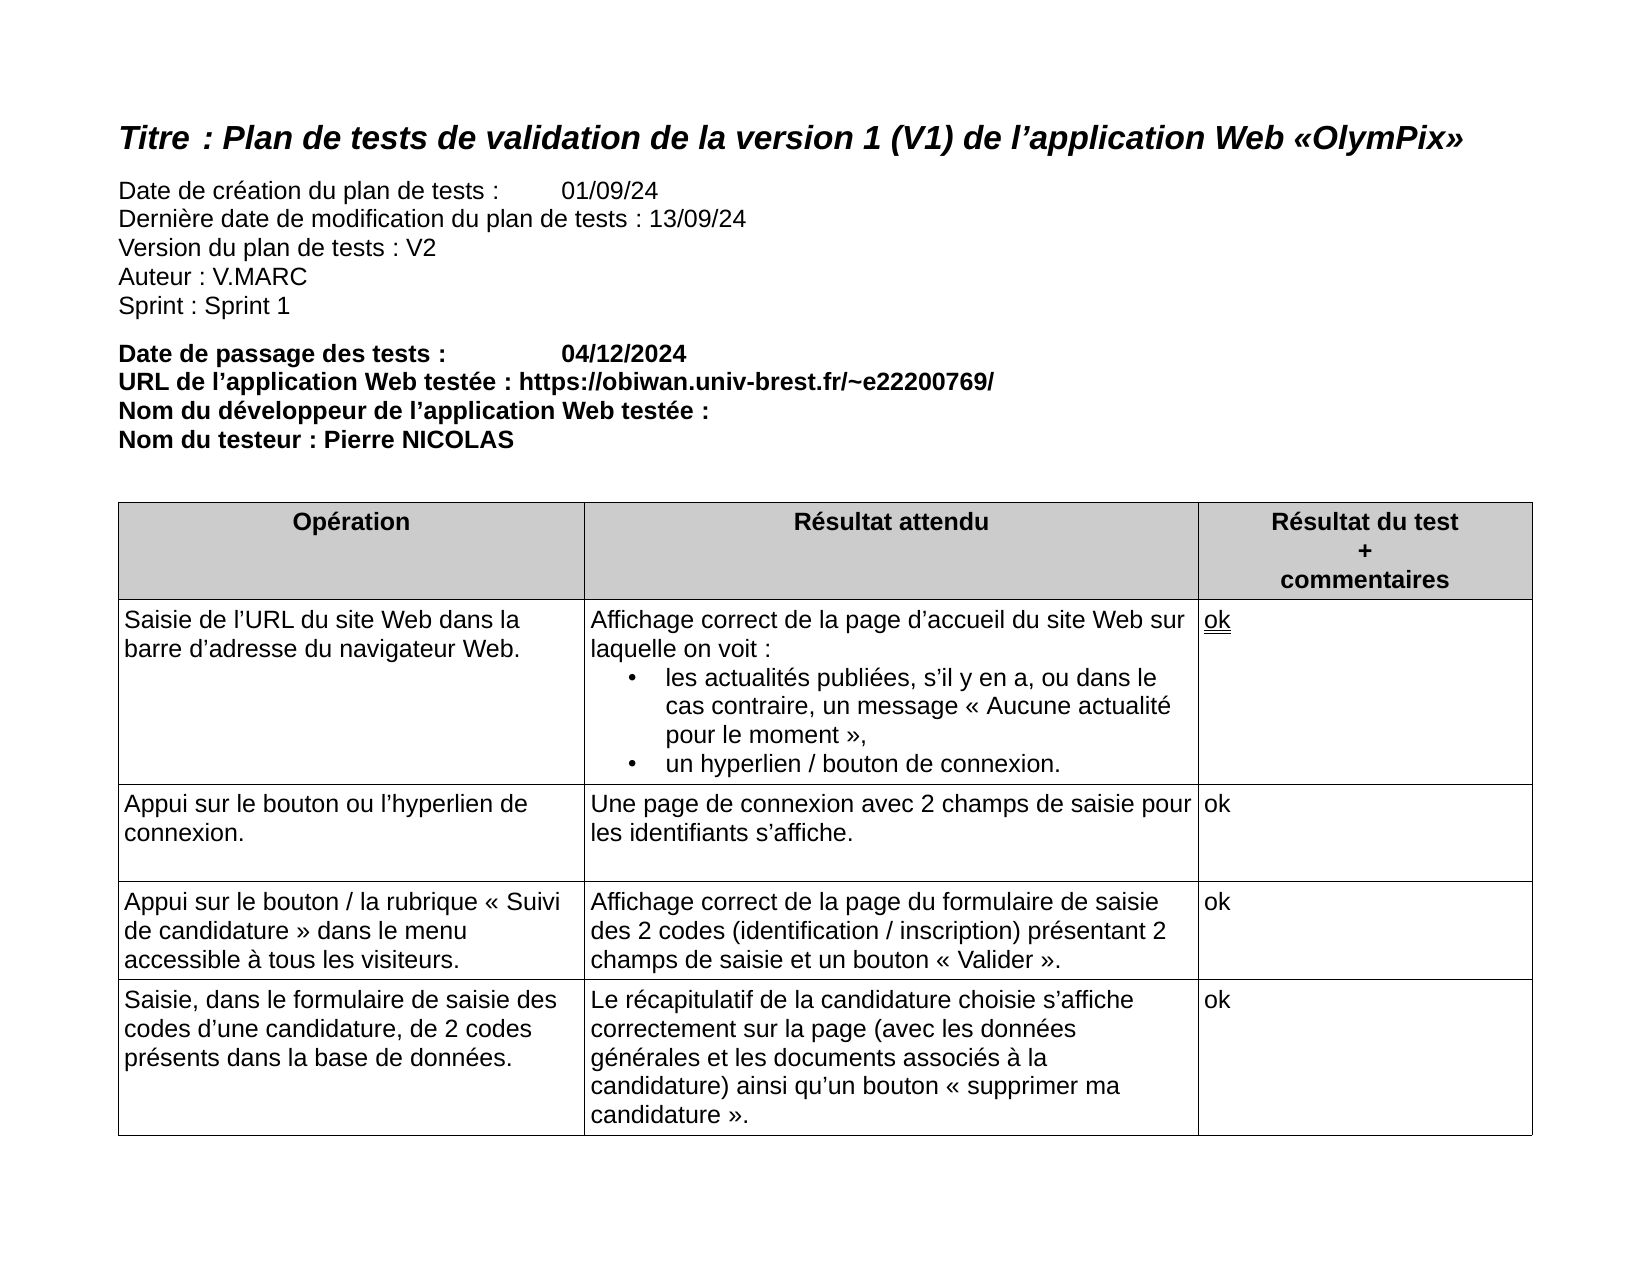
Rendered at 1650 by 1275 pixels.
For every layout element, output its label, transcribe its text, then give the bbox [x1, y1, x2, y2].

table_cell Appui sur le bouton / la rubrique « Suivi de candidature » dans le menu accessible à tous les visiteurs. [119, 882, 584, 979]
text Dernière date de modification du plan de tests : 13/09/24 [118, 204, 1532, 233]
table_cell Saisie de l’URL du site Web dans la barre d’adresse du navigateur Web. [119, 600, 584, 784]
table_cell Le récapitulatif de la candidature choisie s’affiche correctement sur la page (avec les données générales et les documents associés à la candidature) ainsi qu’un bouton « supprimer ma candidature ». [585, 980, 1198, 1134]
text Version du plan de tests : V2 [118, 233, 1532, 262]
table_header Résultat attendu [585, 503, 1198, 599]
text URL de l’application Web testée : https://obiwan.univ-brest.fr/~e22200769/ [118, 367, 1532, 396]
table_cell Affichage correct de la page d’accueil du site Web sur laquelle on voit : les actualités publiées, s’il y en a, ou dans le cas contraire, un message « Aucune actualité pour le moment », un hyperlien / bouton de connexion. [585, 600, 1198, 784]
table_cell Une page de connexion avec 2 champs de saisie pour les identifiants s’affiche. [585, 785, 1198, 881]
text Date de passage des tests : 04/12/2024 [118, 339, 1532, 367]
table_header Résultat du test + commentaires [1199, 503, 1532, 599]
table_cell ok [1199, 785, 1532, 881]
text Date de création du plan de tests : 01/09/24 [118, 176, 1532, 204]
table_cell ok [1199, 882, 1532, 979]
text Sprint : Sprint 1 [118, 291, 1532, 319]
text Titre : Plan de tests de validation de la version 1 (V1) de l’application Web «OlymPix» [118, 118, 1532, 157]
text Nom du testeur : Pierre NICOLAS [118, 425, 1532, 454]
table_cell Appui sur le bouton ou l’hyperlien de connexion. [119, 785, 584, 881]
table_cell Affichage correct de la page du formulaire de saisie des 2 codes (identification / inscription) présentant 2 champs de saisie et un bouton « Valider ». [585, 882, 1198, 979]
table_cell Saisie, dans le formulaire de saisie des codes d’une candidature, de 2 codes présents dans la base de données. [119, 980, 584, 1134]
text Nom du développeur de l’application Web testée : [118, 396, 1532, 425]
table_cell ok [1199, 980, 1532, 1134]
table_header Opération [119, 503, 584, 599]
table_cell ok [1199, 600, 1532, 784]
text Auteur : V.MARC [118, 262, 1532, 291]
